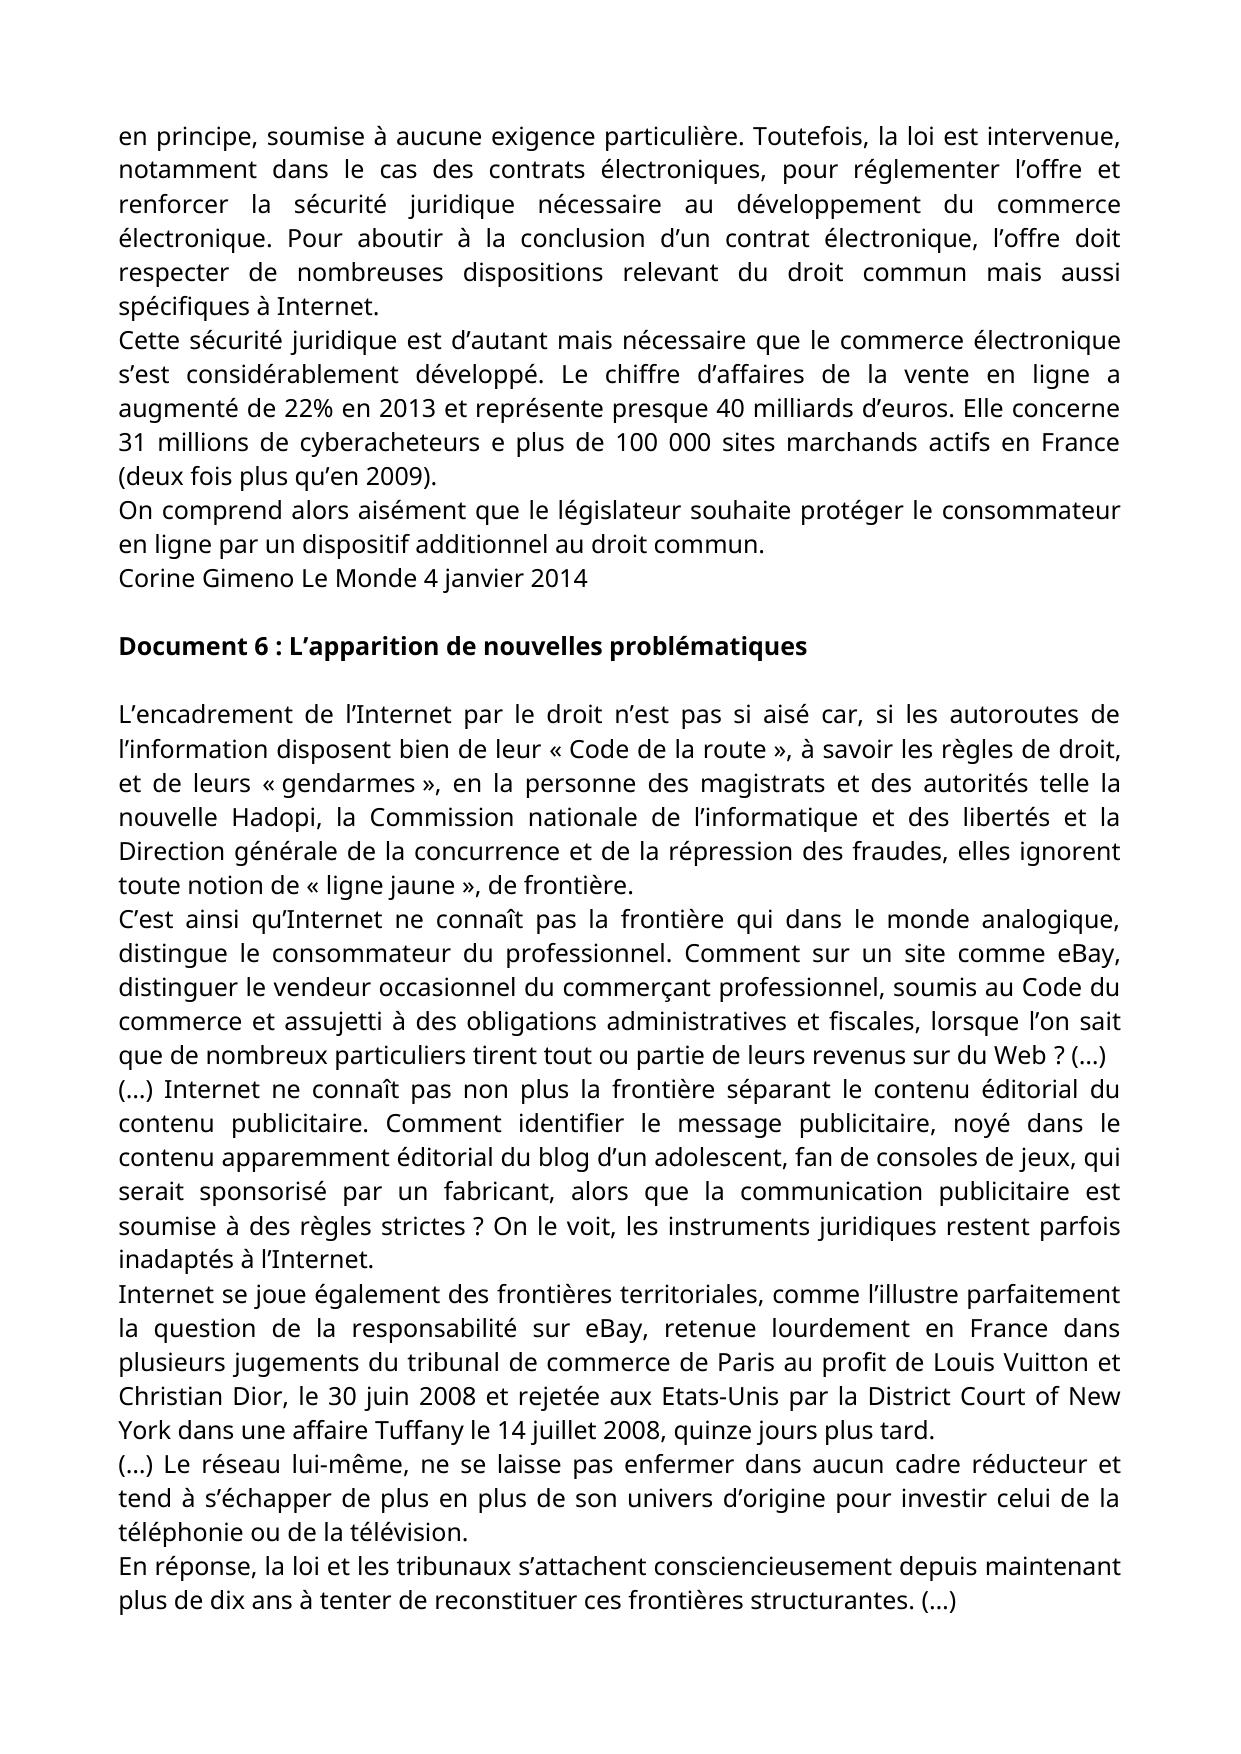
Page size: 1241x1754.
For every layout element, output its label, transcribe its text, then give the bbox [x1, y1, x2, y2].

text (…) Le réseau lui-même, ne se laisse pas enfermer dans aucun cadre réducteur et tend à s’échapper de plus en plus de son univers d’origine pour investir celui de la téléphonie ou de la télévision. [118, 1447, 1122, 1549]
text Cette sécurité juridique est d’autant mais nécessaire que le commerce électronique s’est considérablement développé. Le chiffre d’affaires de la vente en ligne a augmenté de 22% en 2013 et représente presque 40 milliards d’euros. Elle concerne 31 millions de cyberacheteurs e plus de 100 000 sites marchands actifs en France (deux fois plus qu’en 2009). [118, 322, 1122, 493]
text En réponse, la loi et les tribunaux s’attachent consciencieusement depuis maintenant plus de dix ans à tenter de reconstituer ces frontières structurantes. (…) [118, 1549, 1122, 1617]
text Document 6 : L’apparition de nouvelles problématiques [118, 629, 1122, 663]
text (…) Internet ne connaît pas non plus la frontière séparant le contenu éditorial du contenu publicitaire. Comment identifier le message publicitaire, noyé dans le contenu apparemment éditorial du blog d’un adolescent, fan de consoles de jeux, qui serait sponsorisé par un fabricant, alors que la communication publicitaire est soumise à des règles strictes ? On le voit, les instruments juridiques restent parfois inadaptés à l’Internet. [118, 1072, 1122, 1276]
text On comprend alors aisément que le législateur souhaite protéger le consommateur en ligne par un dispositif additionnel au droit commun. [118, 493, 1122, 561]
text Corine Gimeno Le Monde 4 janvier 2014 [118, 561, 1122, 595]
text C’est ainsi qu’Internet ne connaît pas la frontière qui dans le monde analogique, distingue le consommateur du professionnel. Comment sur un site comme eBay, distinguer le vendeur occasionnel du commerçant professionnel, soumis au Code du commerce et assujetti à des obligations administratives et fiscales, lorsque l’on sait que de nombreux particuliers tirent tout ou partie de leurs revenus sur du Web ? (…) [118, 902, 1122, 1072]
text Internet se joue également des frontières territoriales, comme l’illustre parfaitement la question de la responsabilité sur eBay, retenue lourdement en France dans plusieurs jugements du tribunal de commerce de Paris au profit de Louis Vuitton et Christian Dior, le 30 juin 2008 et rejetée aux Etats-Unis par la District Court of New York dans une affaire Tuffany le 14 juillet 2008, quinze jours plus tard. [118, 1276, 1122, 1447]
text en principe, soumise à aucune exigence particulière. Toutefois, la loi est intervenue, notamment dans le cas des contrats électroniques, pour réglementer l’offre et renforcer la sécurité juridique nécessaire au développement du commerce électronique. Pour aboutir à la conclusion d’un contrat électronique, l’offre doit respecter de nombreuses dispositions relevant du droit commun mais aussi spécifiques à Internet. [118, 118, 1122, 322]
text L’encadrement de l’Internet par le droit n’est pas si aisé car, si les autoroutes de l’information disposent bien de leur « Code de la route », à savoir les règles de droit, et de leurs « gendarmes », en la personne des magistrats et des autorités telle la nouvelle Hadopi, la Commission nationale de l’informatique et des libertés et la Direction générale de la concurrence et de la répression des fraudes, elles ignorent toute notion de « ligne jaune », de frontière. [118, 697, 1122, 902]
